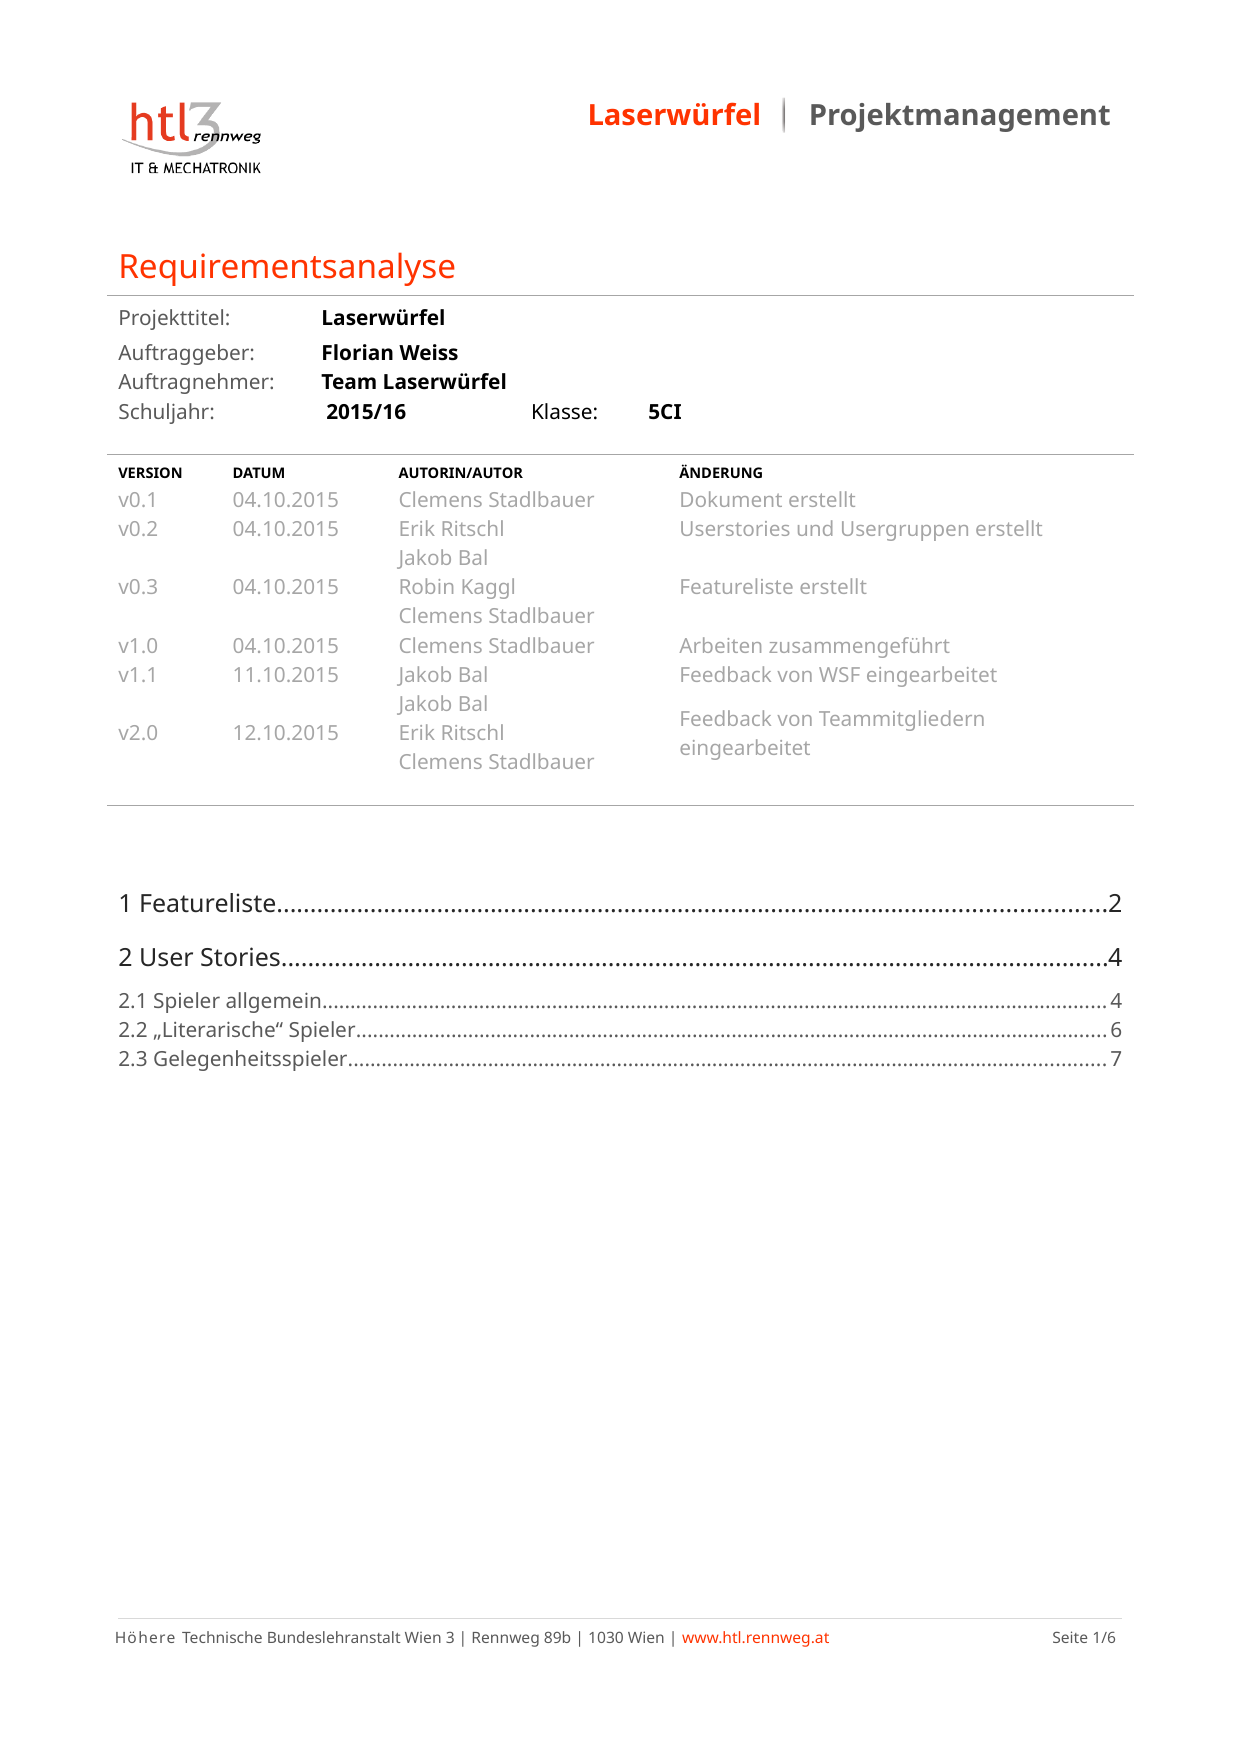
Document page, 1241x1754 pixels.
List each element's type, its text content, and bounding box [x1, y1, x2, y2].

table_cell Florian Weiss [310, 336, 1134, 366]
table_cell AUTORIN/AUTOR [387, 455, 668, 484]
table_header [843, 236, 1134, 295]
table_cell ÄNDERUNG [668, 455, 1134, 484]
table_cell VERSION [107, 455, 221, 484]
table_cell Projekttitel: [107, 296, 310, 336]
table_cell [107, 776, 1134, 805]
table_cell v2.0 [107, 688, 221, 776]
table_cell Klasse: [520, 396, 637, 425]
text 2.1 Spieler allgemein 4 [118, 985, 1122, 1014]
table_cell Laserwürfel [310, 296, 1134, 336]
table_cell v0.2 [107, 513, 221, 542]
table_cell [107, 425, 1134, 454]
table_cell 2015/16 [315, 396, 519, 425]
table_cell Jakob Bal Erik Ritschl Clemens Stadlbauer [387, 688, 668, 776]
table_cell v1.0 [107, 630, 221, 659]
text 1 Featureliste 2 [118, 889, 1122, 918]
table_cell Userstories und Usergruppen erstellt [668, 513, 1134, 542]
table_cell 04.10.2015 [221, 542, 387, 630]
text 2 User Stories 4 [118, 943, 1122, 972]
table_cell Erik Ritschl [387, 513, 668, 542]
table_cell Auftragnehmer: [107, 366, 310, 396]
table_cell Feedback von WSF eingearbeitet [668, 659, 1134, 688]
table_cell v1.1 [107, 659, 221, 688]
table_cell Feedback von Teammitgliedern eingearbeitet [668, 688, 1134, 776]
table_cell Clemens Stadlbauer [387, 630, 668, 659]
table_cell Clemens Stadlbauer [387, 484, 668, 513]
table_cell v0.3 [107, 542, 221, 630]
table_cell 12.10.2015 [221, 688, 387, 776]
table_header Requirementsanalyse [107, 236, 843, 295]
table_cell v0.1 [107, 484, 221, 513]
picture [121, 102, 261, 174]
table_cell Dokument erstellt [668, 484, 1134, 513]
table_cell [946, 396, 1134, 425]
table_cell Arbeiten zusammengeführt [668, 630, 1134, 659]
table_cell DATUM [221, 455, 387, 484]
table_cell Jakob Bal [387, 659, 668, 688]
table_cell Jakob Bal Robin Kaggl Clemens Stadlbauer [387, 542, 668, 630]
text 2.2 „Literarische“ Spieler 6 [118, 1014, 1122, 1043]
table_cell 04.10.2015 [221, 630, 387, 659]
table_cell Featureliste erstellt [668, 542, 1134, 630]
table_cell Team Laserwürfel [310, 366, 1134, 396]
picture [781, 97, 786, 133]
table_cell 04.10.2015 [221, 513, 387, 542]
table_cell 04.10.2015 [221, 484, 387, 513]
table_cell 5CI [637, 396, 946, 425]
table_cell Auftraggeber: [107, 336, 310, 366]
table_cell 11.10.2015 [221, 659, 387, 688]
text 2.3 Gelegenheitsspieler 7 [118, 1043, 1122, 1072]
table_cell Schuljahr: [107, 396, 315, 425]
